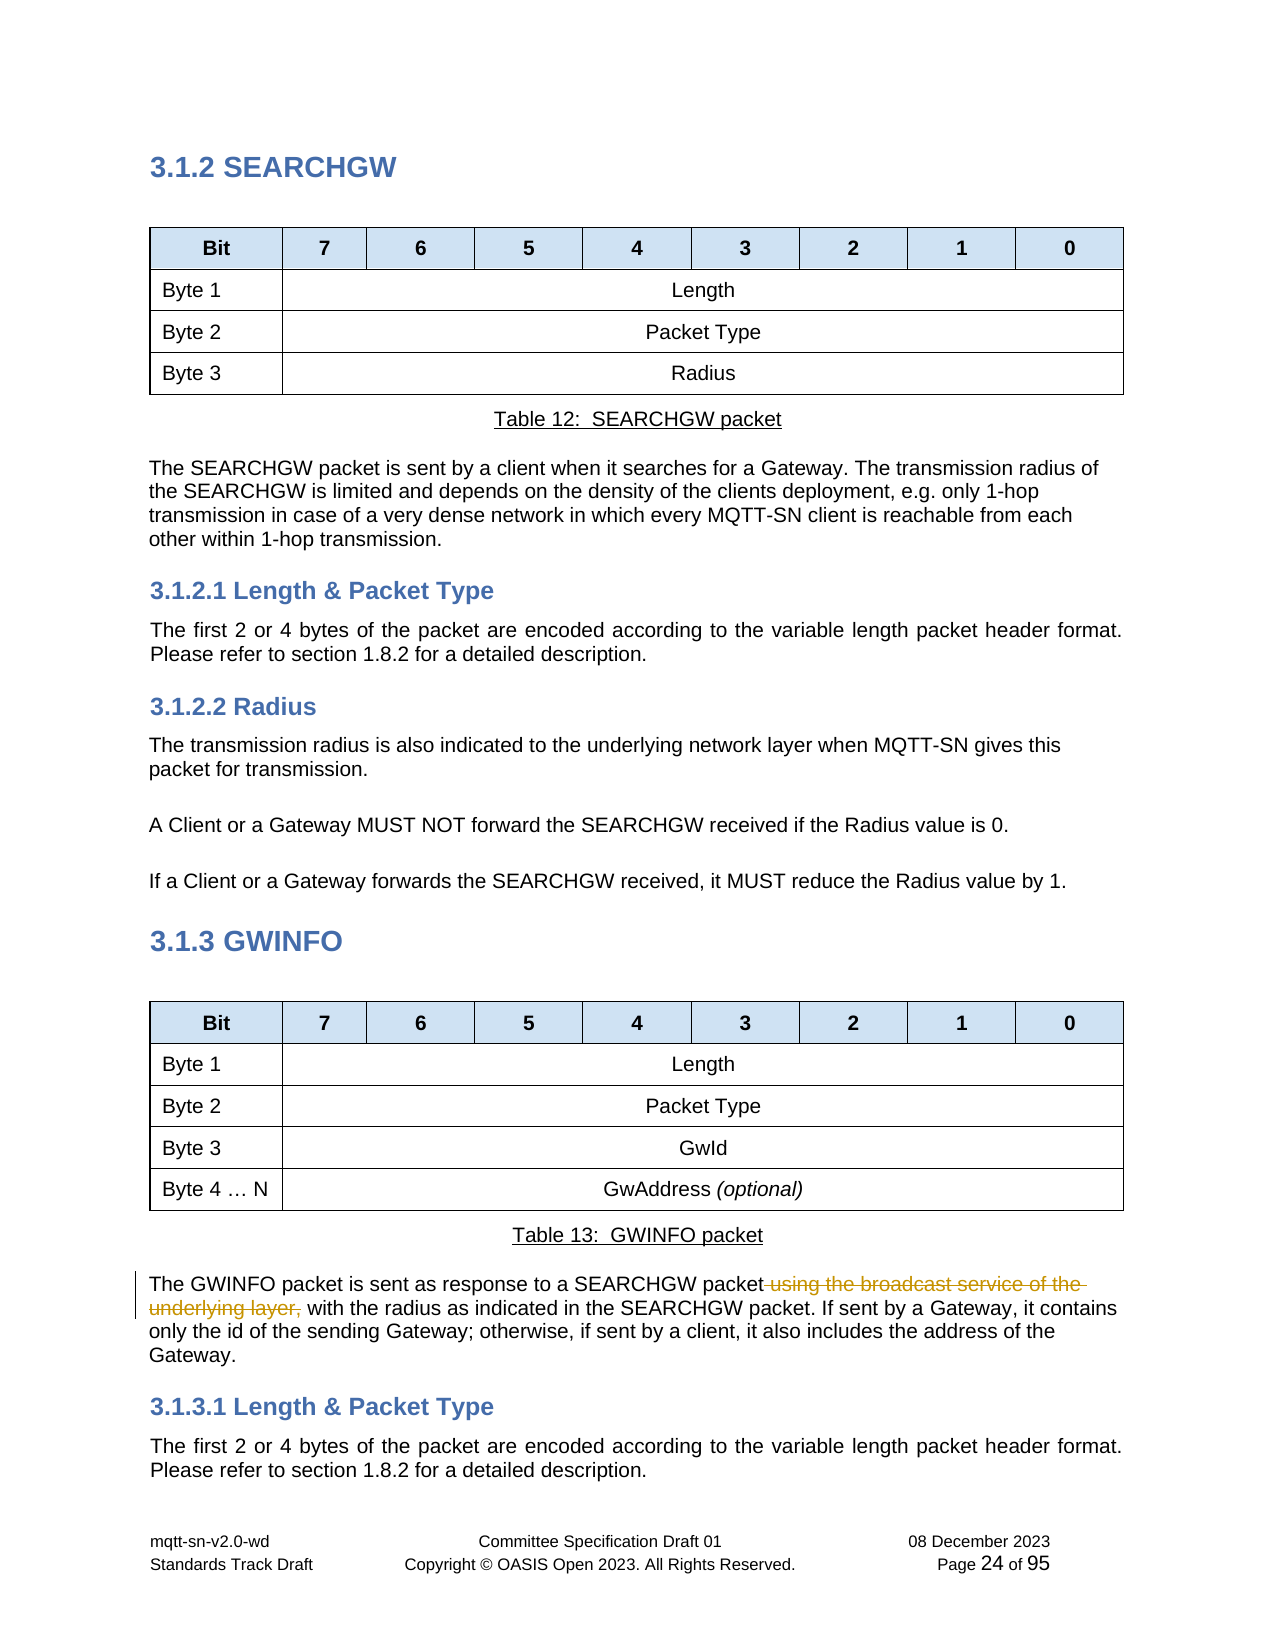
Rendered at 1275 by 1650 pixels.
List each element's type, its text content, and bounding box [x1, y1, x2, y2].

table_cell Byte 3 [151, 1127, 282, 1168]
table_header 2 [800, 1002, 907, 1043]
text If a Client or a Gateway forwards the SEARCHGW received, it MUST reduce the Radius value by 1. [148, 868, 1124, 892]
table_cell Byte 2 [151, 311, 282, 352]
table_cell Byte 3 [151, 353, 282, 393]
table_cell Length [283, 270, 1123, 310]
table_header 4 [583, 228, 691, 268]
table_header 3 [692, 228, 799, 268]
table_header 6 [367, 1002, 474, 1043]
subtitle 3.1.3.1 Length & Packet Type [150, 1392, 1124, 1421]
table_header 0 [1016, 1002, 1123, 1043]
table_header 6 [367, 228, 474, 268]
text The GWINFO packet is sent as response to a SEARCHGW packet with the radius as indicated in the SEARCHGW packet. If sent by a Gateway, it contains only the id of the sending Gateway; otherwise, if sent by a client, it also includes the address of the Gateway. [148, 1271, 1124, 1367]
text Table 13: GWINFO packet [150, 1223, 1125, 1247]
table_cell Byte 2 [151, 1086, 282, 1126]
table_cell Packet Type [283, 1086, 1123, 1126]
table_header 7 [283, 1002, 366, 1043]
table_header 5 [475, 228, 582, 268]
subtitle 3.1.2.1 Length & Packet Type [150, 576, 1124, 605]
text Table 12: SEARCHGW packet [150, 407, 1125, 431]
table_cell Radius [283, 353, 1123, 393]
table_cell GwAddress (optional) [283, 1169, 1123, 1209]
text The first 2 or 4 bytes of the packet are encoded according to the variable length packet header format. Please refer to section 1.8.2 for a detailed description. [150, 1433, 1124, 1482]
subtitle 3.1.2.2 Radius [150, 692, 1124, 720]
text The transmission radius is also indicated to the underlying network layer when MQTT-SN gives this packet for transmission. [148, 733, 1124, 781]
table_cell Byte 4 … N [151, 1169, 282, 1209]
table_header 1 [908, 228, 1015, 268]
text A Client or a Gateway MUST NOT forward the SEARCHGW received if the Radius value is 0. [148, 813, 1124, 837]
table_header 2 [800, 228, 907, 268]
text The first 2 or 4 bytes of the packet are encoded according to the variable length packet header format. Please refer to section 1.8.2 for a detailed description. [150, 617, 1124, 666]
table_header Bit [151, 1002, 282, 1043]
table_cell Packet Type [283, 311, 1123, 352]
table_header 4 [583, 1002, 691, 1043]
table_header 7 [283, 228, 366, 268]
table_cell Length [283, 1044, 1123, 1084]
table_header Bit [151, 228, 282, 268]
text The SEARCHGW packet is sent by a client when it searches for a Gateway. The transmission radius of the SEARCHGW is limited and depends on the density of the clients deployment, e.g. only 1-hop transmission in case of a very dense network in which every MQTT-SN client is reachable from each other within 1-hop transmission. [148, 455, 1124, 551]
subtitle 3.1.3 GWINFO [150, 924, 1124, 958]
table_header 3 [692, 1002, 799, 1043]
table_cell Byte 1 [151, 270, 282, 310]
table_header 5 [475, 1002, 582, 1043]
table_header 0 [1016, 228, 1123, 268]
table_cell Byte 1 [151, 1044, 282, 1084]
table_cell GwId [283, 1127, 1123, 1168]
subtitle 3.1.2 SEARCHGW [150, 150, 1124, 183]
table_header 1 [908, 1002, 1015, 1043]
